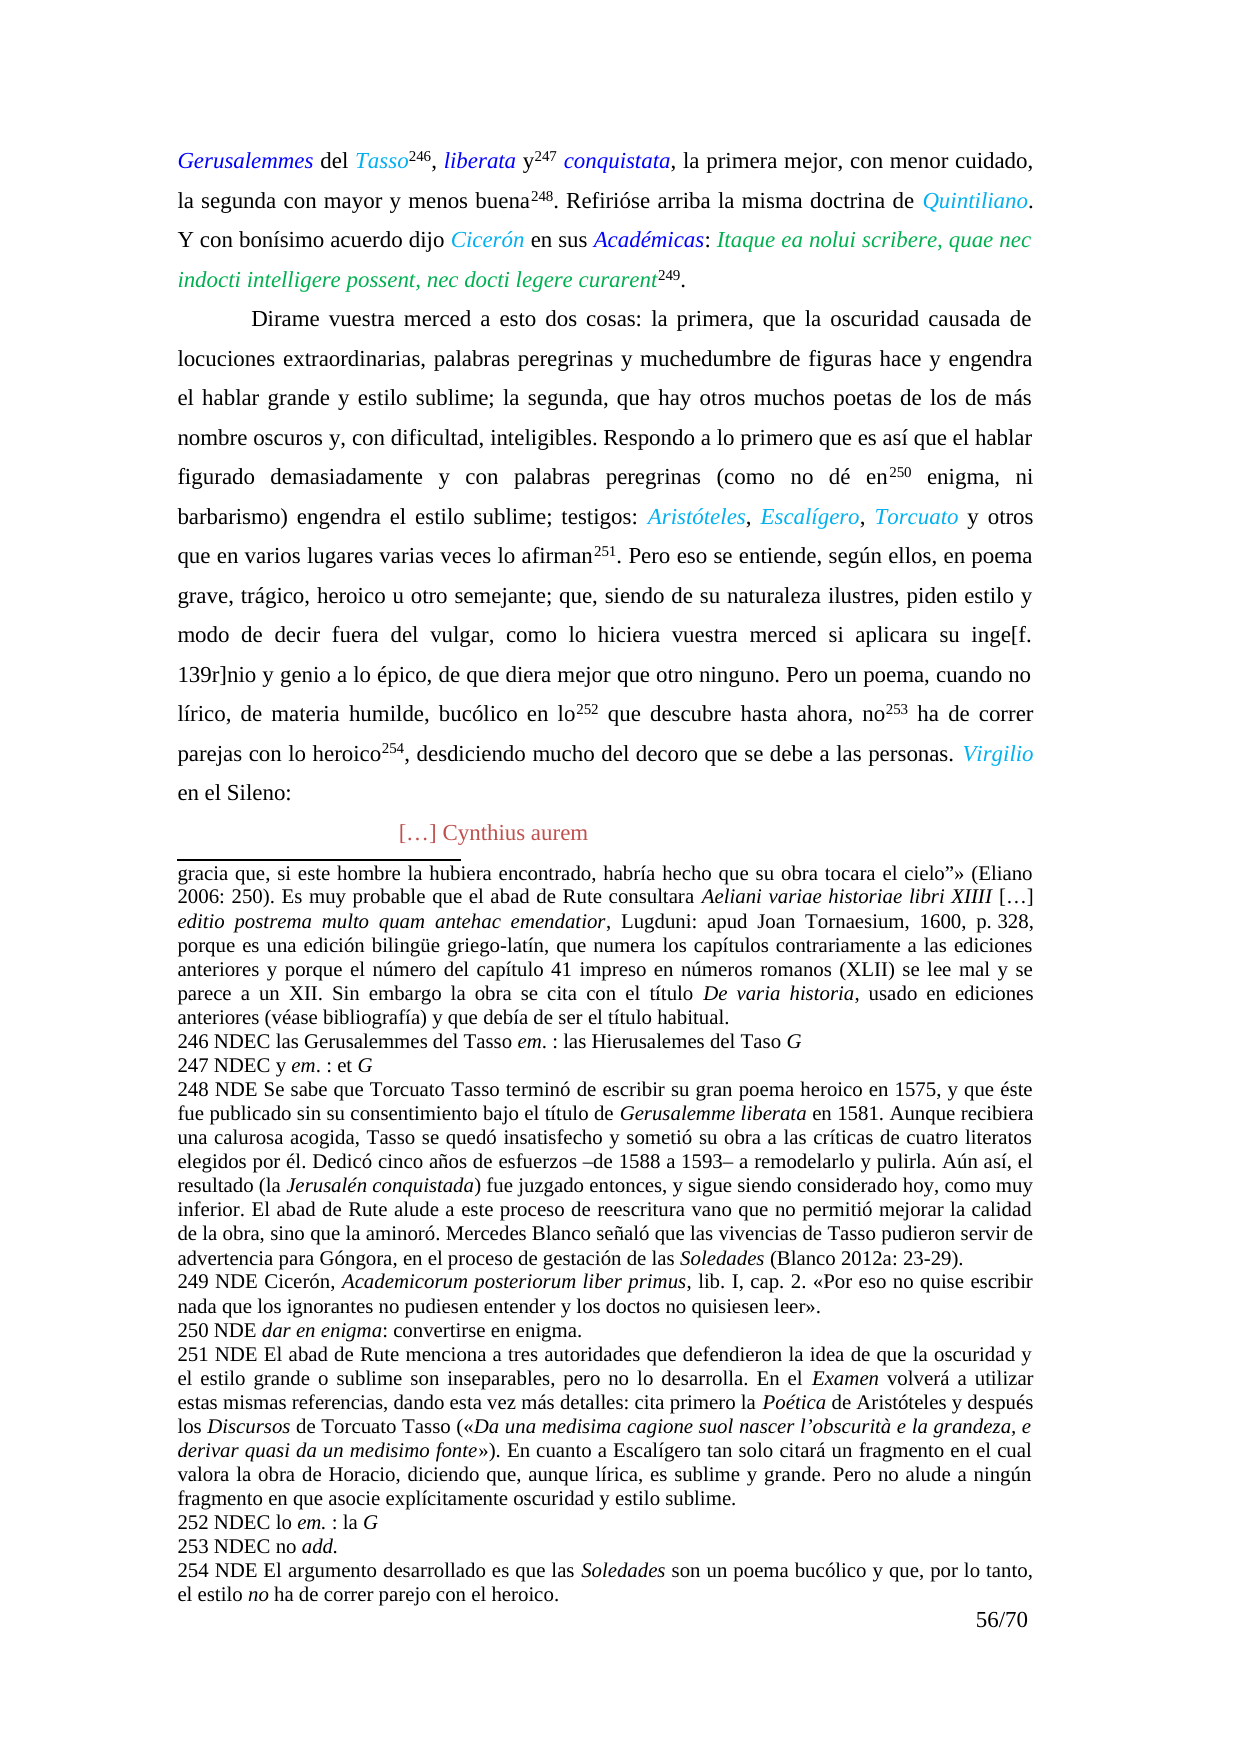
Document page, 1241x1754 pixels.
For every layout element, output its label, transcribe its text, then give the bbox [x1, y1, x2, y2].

text Gerusalemmes del Tasso, liberata y conquistata, la primera mejor, con menor cuidado, la segunda con mayor y menos buena. Refirióse arriba la misma doctrina de Quintiliano. Y con bonísimo acuerdo dijo Cicerón en sus Académicas: Itaque ea nolui scribere, quae nec indocti intelligere possent, nec docti legere curarent. [177, 148, 1034, 292]
text NDE dar en enigma: convertirse en enigma. [177, 1318, 1034, 1342]
text NDEC las Gerusalemmes del Tasso em. : las Hierusalemes del Taso G [177, 1029, 1034, 1053]
text NDE El argumento desarrollado es que las Soledades son un poema bucólico y que, por lo tanto, el estilo no ha de correr parejo con el heroico. [177, 1558, 1034, 1606]
text gracia que, si este hombre la hubiera encontrado, habría hecho que su obra tocara el cielo”» (Eliano 2006: 250). Es muy probable que el abad de Rute consultara Aeliani variae historiae libri XIIII […] editio postrema multo quam antehac emendatior, Lugduni: apud Joan Tornaesium, 1600, p. 328, porque es una edición bilingüe griego-latín, que numera los capítulos contrariamente a las ediciones anteriores y porque el número del capítulo 41 impreso en números romanos (XLII) se lee mal y se parece a un XII. Sin embargo la obra se cita con el título De varia historia, usado en ediciones anteriores (véase bibliografía) y que debía de ser el título habitual. [177, 860, 1034, 1029]
text NDE Se sabe que Torcuato Tasso terminó de escribir su gran poema heroico en 1575, y que éste fue publicado sin su consentimiento bajo el título de Gerusalemme liberata en 1581. Aunque recibiera una calurosa acogida, Tasso se quedó insatisfecho y sometió su obra a las críticas de cuatro literatos elegidos por él. Dedicó cinco años de esfuerzos –de 1588 a 1593– a remodelarlo y pulirla. Aún así, el resultado (la Jerusalén conquistada) fue juzgado entonces, y sigue siendo considerado hoy, como muy inferior. El abad de Rute alude a este proceso de reescritura vano que no permitió mejorar la calidad de la obra, sino que la aminoró. Mercedes Blanco señaló que las vivencias de Tasso pudieron servir de advertencia para Góngora, en el proceso de gestación de las Soledades (Blanco 2012a: 23-29). [177, 1077, 1034, 1269]
text […] Cynthius aurem [295, 819, 1034, 845]
text Dirame vuestra merced a esto dos cosas: la primera, que la oscuridad causada de locuciones extraordinarias, palabras peregrinas y muchedumbre de figuras hace y engendra el hablar grande y estilo sublime; la segunda, que hay otros muchos poetas de los de más nombre oscuros y, con dificultad, inteligibles. Respondo a lo primero que es así que el hablar figurado demasiadamente y con palabras peregrinas (como no dé en enigma, ni barbarismo) engendra el estilo sublime; testigos: Aristóteles, Escalígero, Torcuato y otros que en varios lugares varias veces lo afirman. Pero eso se entiende, según ellos, en poema grave, trágico, heroico u otro semejante; que, siendo de su naturaleza ilustres, piden estilo y modo de decir fuera del vulgar, como lo hiciera vuestra merced si aplicara su inge[f. 139r]nio y genio a lo épico, de que diera mejor que otro ninguno. Pero un poema, cuando no lírico, de materia humilde, bucólico en lo que descubre hasta ahora, no ha de correr parejas con lo heroico, desdiciendo mucho del decoro que se debe a las personas. Virgilio en el Sileno: [177, 306, 1034, 806]
text NDEC y em. : et G [177, 1053, 1034, 1077]
text NDE Cicerón, Academicorum posteriorum liber primus, lib. I, cap. 2. «Por eso no quise escribir nada que los ignorantes no pudiesen entender y los doctos no quisiesen leer». [177, 1269, 1034, 1318]
text NDEC no add. [177, 1534, 1034, 1558]
text NDE El abad de Rute menciona a tres autoridades que defendieron la idea de que la oscuridad y el estilo grande o sublime son inseparables, pero no lo desarrolla. En el Examen volverá a utilizar estas mismas referencias, dando esta vez más detalles: cita primero la Poética de Aristóteles y después los Discursos de Torcuato Tasso («Da una medisima cagione suol nascer l’obscurità e la grandeza, e derivar quasi da un medisimo fonte»). En cuanto a Escalígero tan solo citará un fragmento en el cual valora la obra de Horacio, diciendo que, aunque lírica, es sublime y grande. Pero no alude a ningún fragmento en que asocie explícitamente oscuridad y estilo sublime. [177, 1342, 1034, 1510]
text NDEC lo em. : la G [177, 1510, 1034, 1534]
